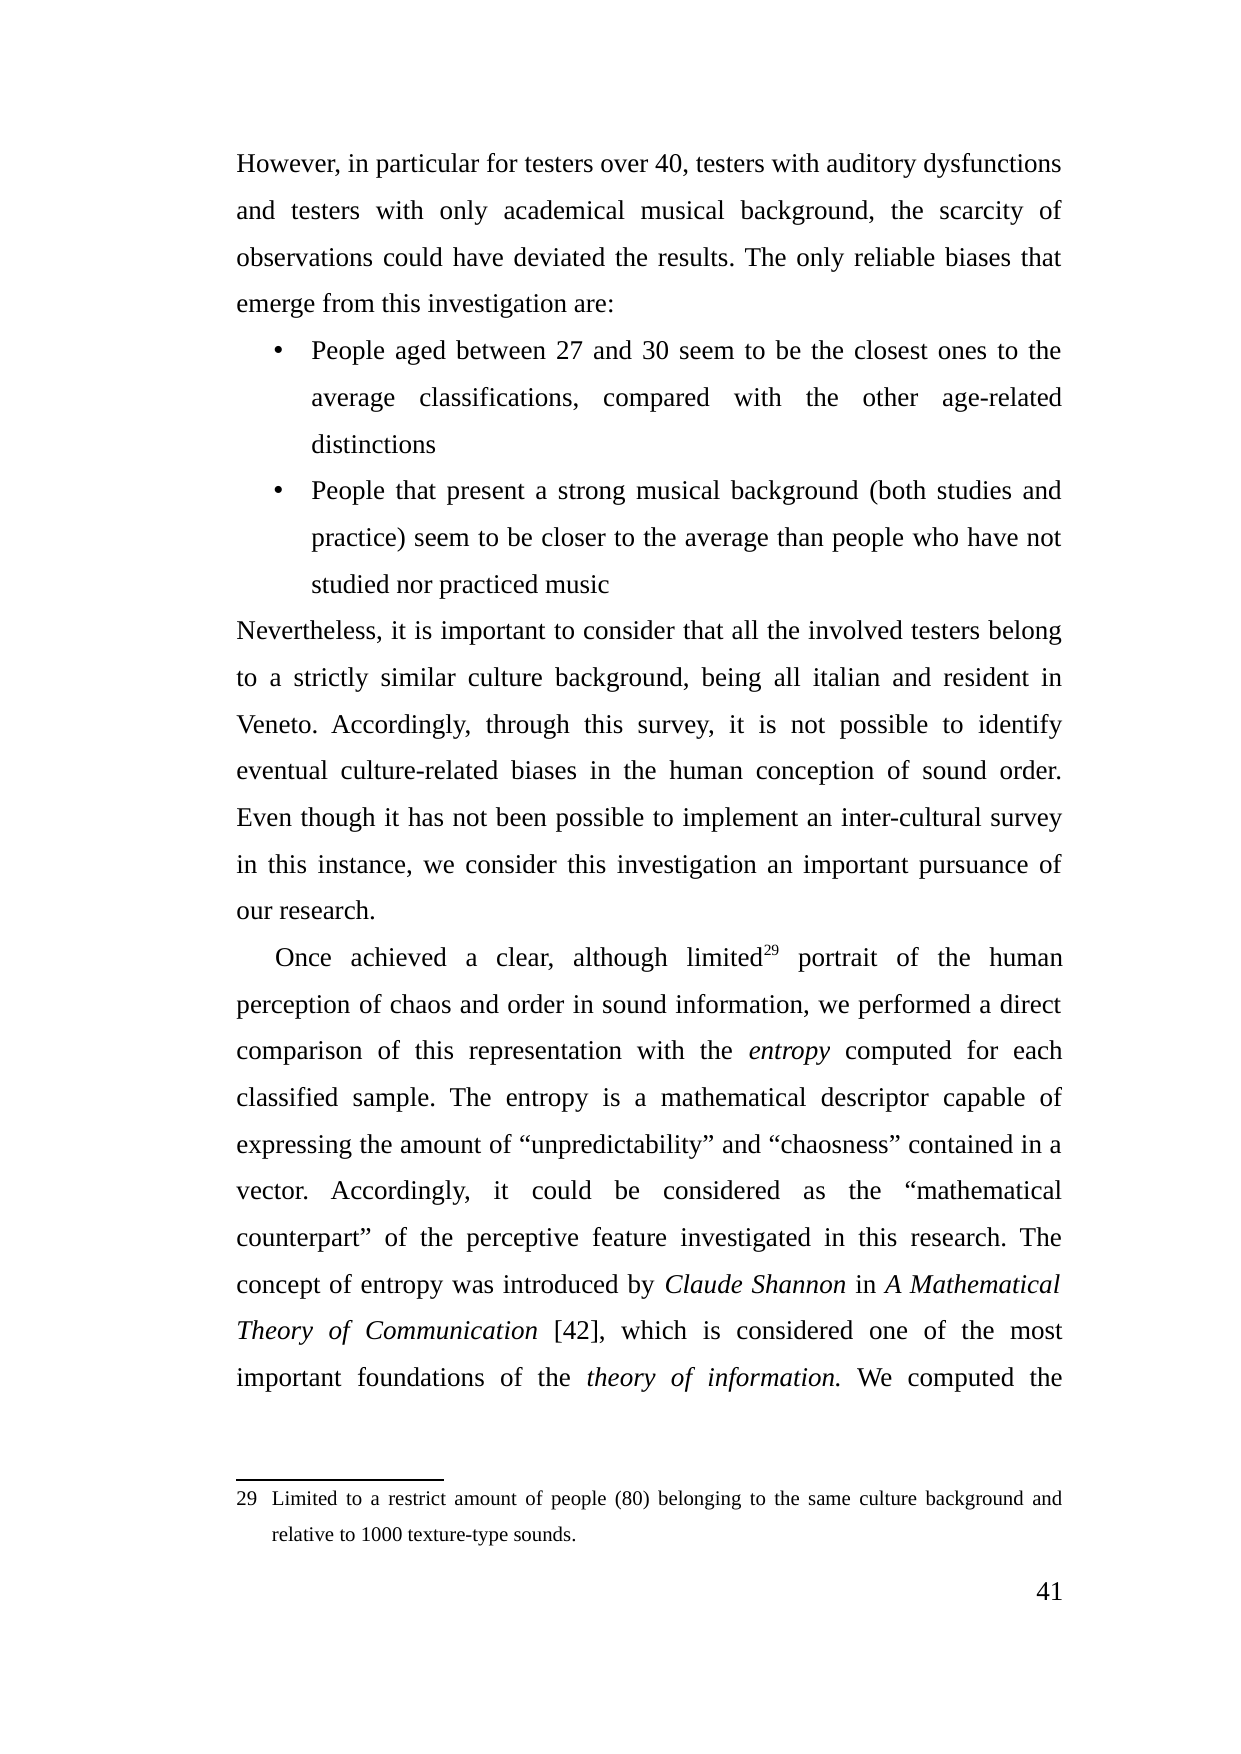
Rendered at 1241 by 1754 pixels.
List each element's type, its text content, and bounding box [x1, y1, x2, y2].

list People aged between 27 and 30 seem to be the closest ones to the average classifications, compared with the other age-related distinctions [274, 334, 1063, 459]
text However, in particular for testers over 40, testers with auditory dysfunctions and testers with only academical musical background, the scarcity of observations could have deviated the results. The only reliable biases that emerge from this investigation are: [236, 148, 1063, 319]
text Once achieved a clear, although limited portrait of the human perception of chaos and order in sound information, we performed a direct comparison of this representation with the entropy computed for each classified sample. The entropy is a mathematical descriptor capable of expressing the amount of “unpredictability” and “chaosness” contained in a vector. Accordingly, it could be considered as the “mathematical counterpart” of the perceptive feature investigated in this research. The concept of entropy was introduced by Claude Shannon in A Mathematical Theory of Communication [42], which is considered one of the most important foundations of the theory of information. We computed the [236, 941, 1063, 1392]
text Nevertheless, it is important to consider that all the involved testers belong to a strictly similar culture background, being all italian and resident in Veneto. Accordingly, through this survey, it is not possible to identify eventual culture-related biases in the human conception of sound order. Even though it has not been possible to implement an inter-cultural survey in this instance, we consider this investigation an important pursuance of our research. [236, 614, 1063, 926]
list People that present a strong musical background (both studies and practice) seem to be closer to the average than people who have not studied nor practiced music [274, 474, 1063, 599]
text Limited to a restrict amount of people (80) belonging to the same culture background and relative to 1000 texture-type sounds. [236, 1486, 1063, 1546]
